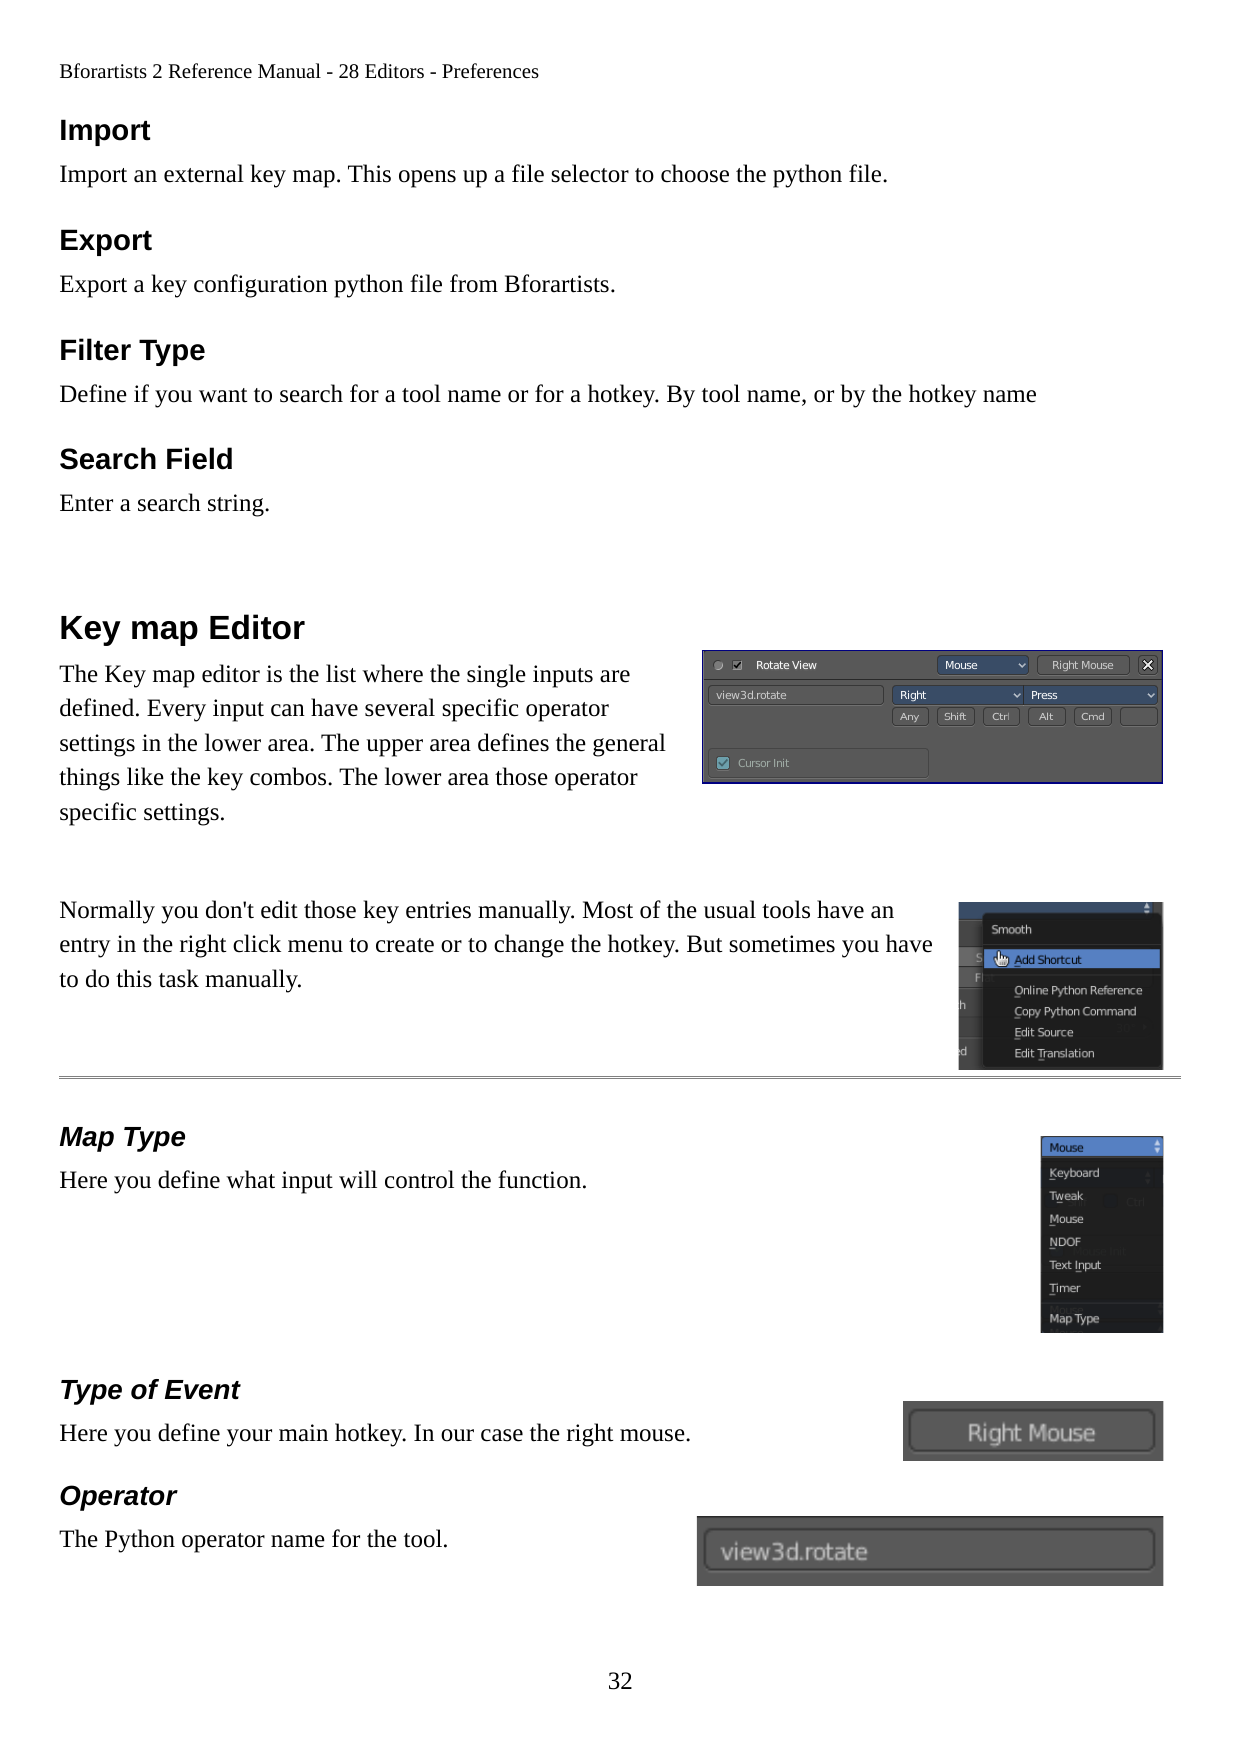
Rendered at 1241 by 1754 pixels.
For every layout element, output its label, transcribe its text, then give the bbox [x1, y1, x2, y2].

subtitle Search Field [59, 442, 1181, 476]
text Here you define your main hotkey. In our case the right mouse. [59, 1418, 903, 1447]
subtitle Filter Type [59, 332, 1181, 366]
text The Python operator name for the tool. [59, 1524, 696, 1553]
subtitle Import [59, 113, 1181, 146]
picture [958, 902, 1164, 1070]
picture [703, 651, 1162, 782]
text Define if you want to search for a tool name or for a hotkey. By tool name, or by the hotkey name [59, 379, 1181, 407]
subtitle Map Type [59, 1120, 1181, 1152]
text Normally you don't edit those key entries manually. Most of the usual tools have an entry in the right click menu to create or to change the hotkey. But sometimes you have to do this task manually. [59, 895, 1181, 992]
text The Key map editor is the list where the single inputs are defined. Every input can have several specific operator settings in the lower area. The upper area defines the general things like the key combos. The lower area those operator specific settings. [59, 659, 1181, 825]
text Here you define what input will control the function. [59, 1165, 1040, 1193]
text Import an external key map. This opens up a file selector to choose the python file. [59, 159, 1181, 188]
text Export a key configuration python file from Bforartists. [59, 269, 1181, 297]
picture [903, 1401, 1164, 1461]
subtitle Key map Editor [59, 607, 1181, 646]
subtitle Type of Event [59, 1373, 1181, 1405]
subtitle Operator [59, 1479, 1181, 1511]
text Enter a search string. [59, 488, 1181, 517]
subtitle Export [59, 222, 1181, 256]
picture [696, 1516, 1164, 1586]
picture [1040, 1136, 1164, 1333]
